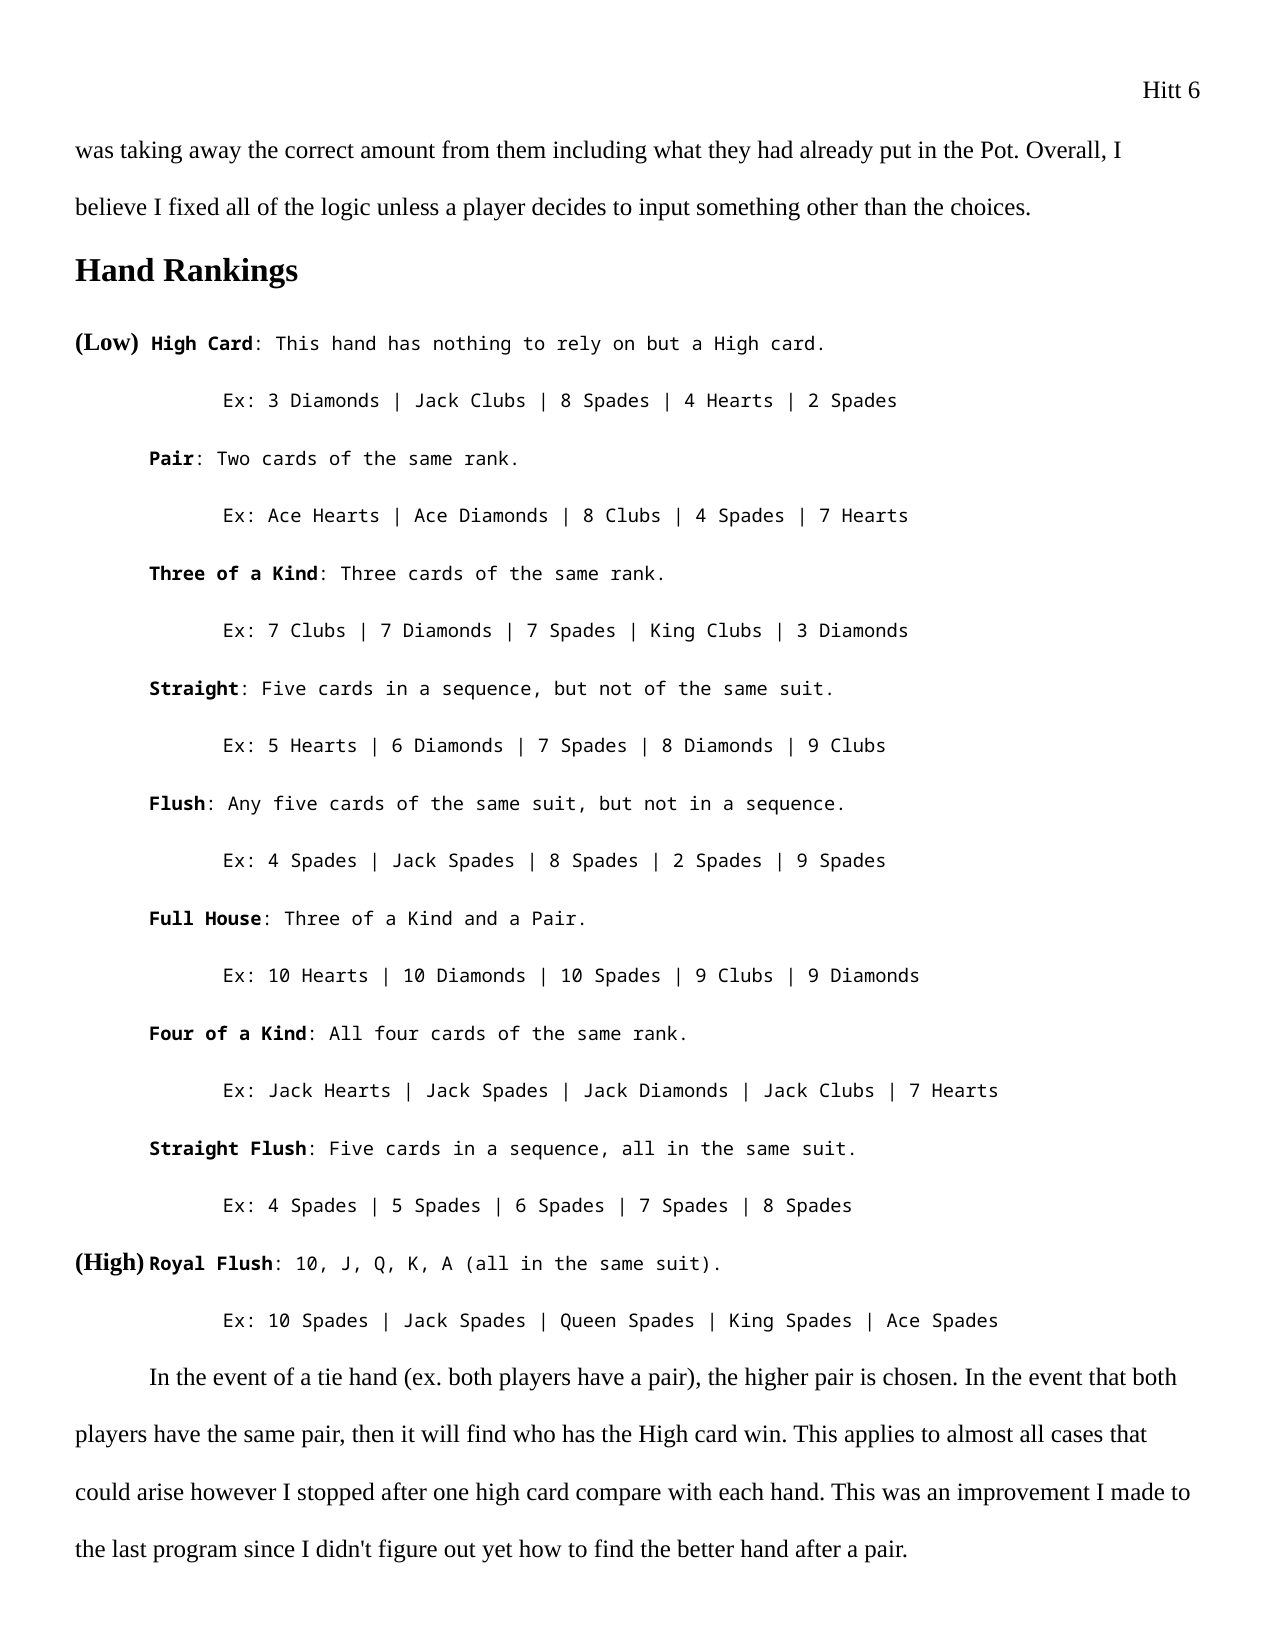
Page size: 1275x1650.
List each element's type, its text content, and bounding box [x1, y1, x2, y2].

text Four of a Kind: All four cards of the same rank. [75, 1017, 1200, 1045]
text Ex: 4 Spades | 5 Spades | 6 Spades | 7 Spades | 8 Spades [75, 1189, 1200, 1218]
text In the event of a tie hand (ex. both players have a pair), the higher pair is chosen. In the event that both players have the same pair, then it will find who has the High card win. This applies to almost all cases that could arise however I stopped after one high card compare with each hand. This was an improvement I made to the last program since I didn't figure out yet how to find the better hand after a pair. [75, 1362, 1200, 1563]
text Ex: 10 Spades | Jack Spades | Queen Spades | King Spades | Ace Spades [75, 1304, 1200, 1333]
text Ex: 5 Hearts | 6 Diamonds | 7 Spades | 8 Diamonds | 9 Clubs [75, 729, 1200, 758]
text Ex: 10 Hearts | 10 Diamonds | 10 Spades | 9 Clubs | 9 Diamonds [75, 959, 1200, 988]
text Ex: 7 Clubs | 7 Diamonds | 7 Spades | King Clubs | 3 Diamonds [75, 614, 1200, 643]
text (Low) High Card: This hand has nothing to rely on but a High card. [75, 327, 1200, 355]
text Pair: Two cards of the same rank. [75, 442, 1200, 470]
text (High) Royal Flush: 10, J, Q, K, A (all in the same suit). [75, 1247, 1200, 1275]
text Three of a Kind: Three cards of the same rank. [75, 557, 1200, 585]
text Ex: Jack Hearts | Jack Spades | Jack Diamonds | Jack Clubs | 7 Hearts [75, 1074, 1200, 1103]
text was taking away the correct amount from them including what they had already put in the Pot. Overall, I believe I fixed all of the logic unless a player decides to input something other than the choices. [75, 135, 1200, 221]
text Hand Rankings [75, 250, 1200, 288]
text Ex: 3 Diamonds | Jack Clubs | 8 Spades | 4 Hearts | 2 Spades [75, 384, 1200, 413]
text Ex: Ace Hearts | Ace Diamonds | 8 Clubs | 4 Spades | 7 Hearts [75, 499, 1200, 528]
text Flush: Any five cards of the same suit, but not in a sequence. [75, 787, 1200, 815]
text Straight Flush: Five cards in a sequence, all in the same suit. [75, 1132, 1200, 1160]
text Straight: Five cards in a sequence, but not of the same suit. [75, 672, 1200, 700]
text Ex: 4 Spades | Jack Spades | 8 Spades | 2 Spades | 9 Spades [75, 844, 1200, 873]
text Full House: Three of a Kind and a Pair. [75, 902, 1200, 930]
